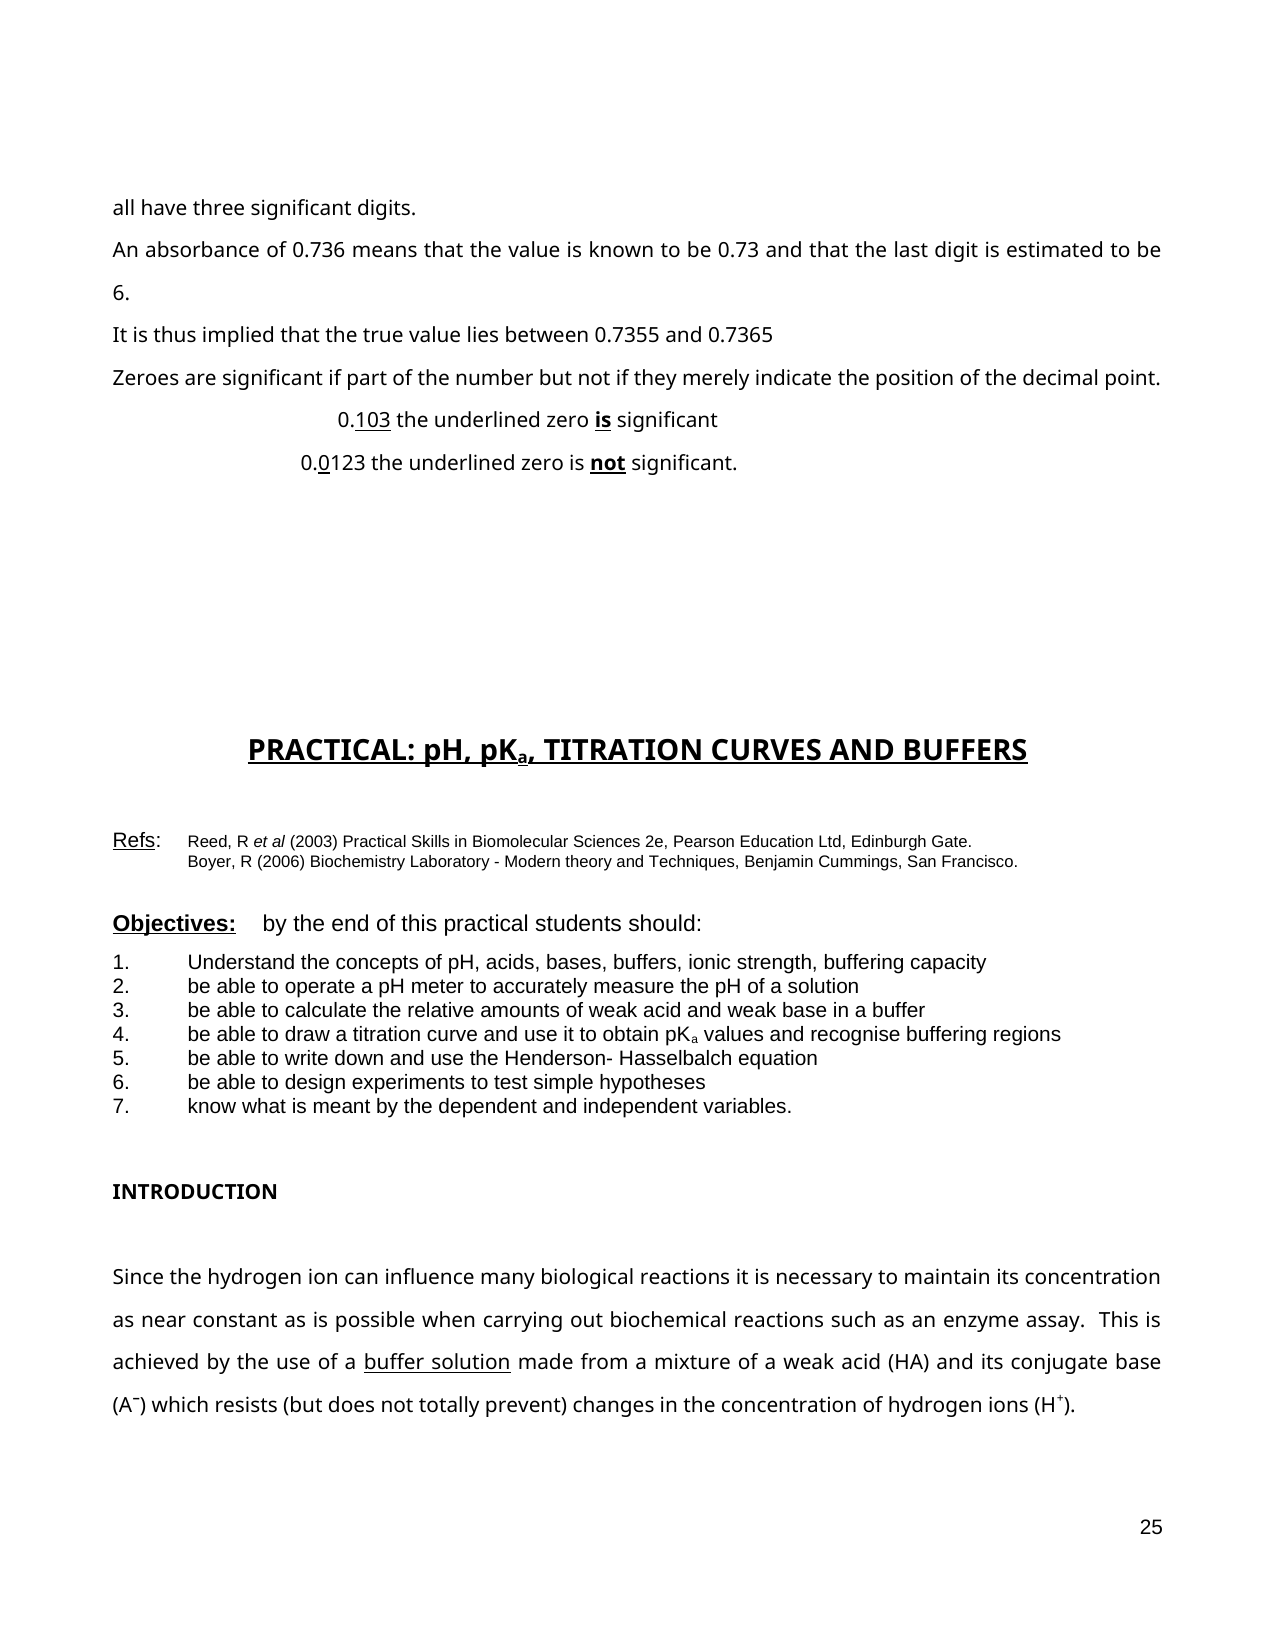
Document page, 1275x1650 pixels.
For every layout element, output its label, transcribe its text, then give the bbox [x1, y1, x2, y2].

text 1. Understand the concepts of pH, acids, bases, buffers, ionic strength, buffering capacity [112, 950, 1162, 974]
text Refs: Reed, R et al (2003) Practical Skills in Biomolecular Sciences 2e, Pearson Education Ltd, Edinburgh Gate. [112, 828, 1162, 852]
text PRACTICAL: pH, pKa, TITRATION CURVES AND BUFFERS [112, 729, 1162, 768]
text 3. be able to calculate the relative amounts of weak acid and weak base in a buffer [112, 998, 1162, 1022]
text An absorbance of 0.736 means that the value is known to be 0.73 and that the last digit is estimated to be 6. [112, 235, 1162, 306]
text Since the hydrogen ion can influence many biological reactions it is necessary to maintain its concentration as near constant as is possible when carrying out biochemical reactions such as an enzyme assay. This is achieved by the use of a buffer solution made from a mixture of a weak acid (HA) and its conjugate base (Aˉ) which resists (but does not totally prevent) changes in the concentration of hydrogen ions (H+). [112, 1262, 1162, 1418]
text 4. be able to draw a titration curve and use it to obtain pKa values and recognise buffering regions [112, 1022, 1162, 1046]
text all have three significant digits. [112, 193, 1162, 221]
text Objectives: by the end of this practical students should: [112, 910, 1162, 937]
text 5. be able to write down and use the Henderson- Hasselbalch equation [112, 1046, 1162, 1069]
text INTRODUCTION [112, 1177, 1162, 1205]
text 2. be able to operate a pH meter to accurately measure the pH of a solution [112, 974, 1162, 998]
text It is thus implied that the true value lies between 0.7355 and 0.7365 [112, 320, 1162, 349]
text 7. know what is meant by the dependent and independent variables. [112, 1093, 1162, 1117]
text Boyer, R (2006) Biochemistry Laboratory - Modern theory and Techniques, Benjamin Cummings, San Francisco. [112, 852, 1162, 871]
text 6. be able to design experiments to test simple hypotheses [112, 1069, 1162, 1093]
text 0.103 the underlined zero is significant [112, 406, 1162, 434]
text 0.0123 the underlined zero is not significant. [112, 448, 1162, 477]
text Zeroes are significant if part of the number but not if they merely indicate the position of the decimal point. [112, 363, 1162, 391]
